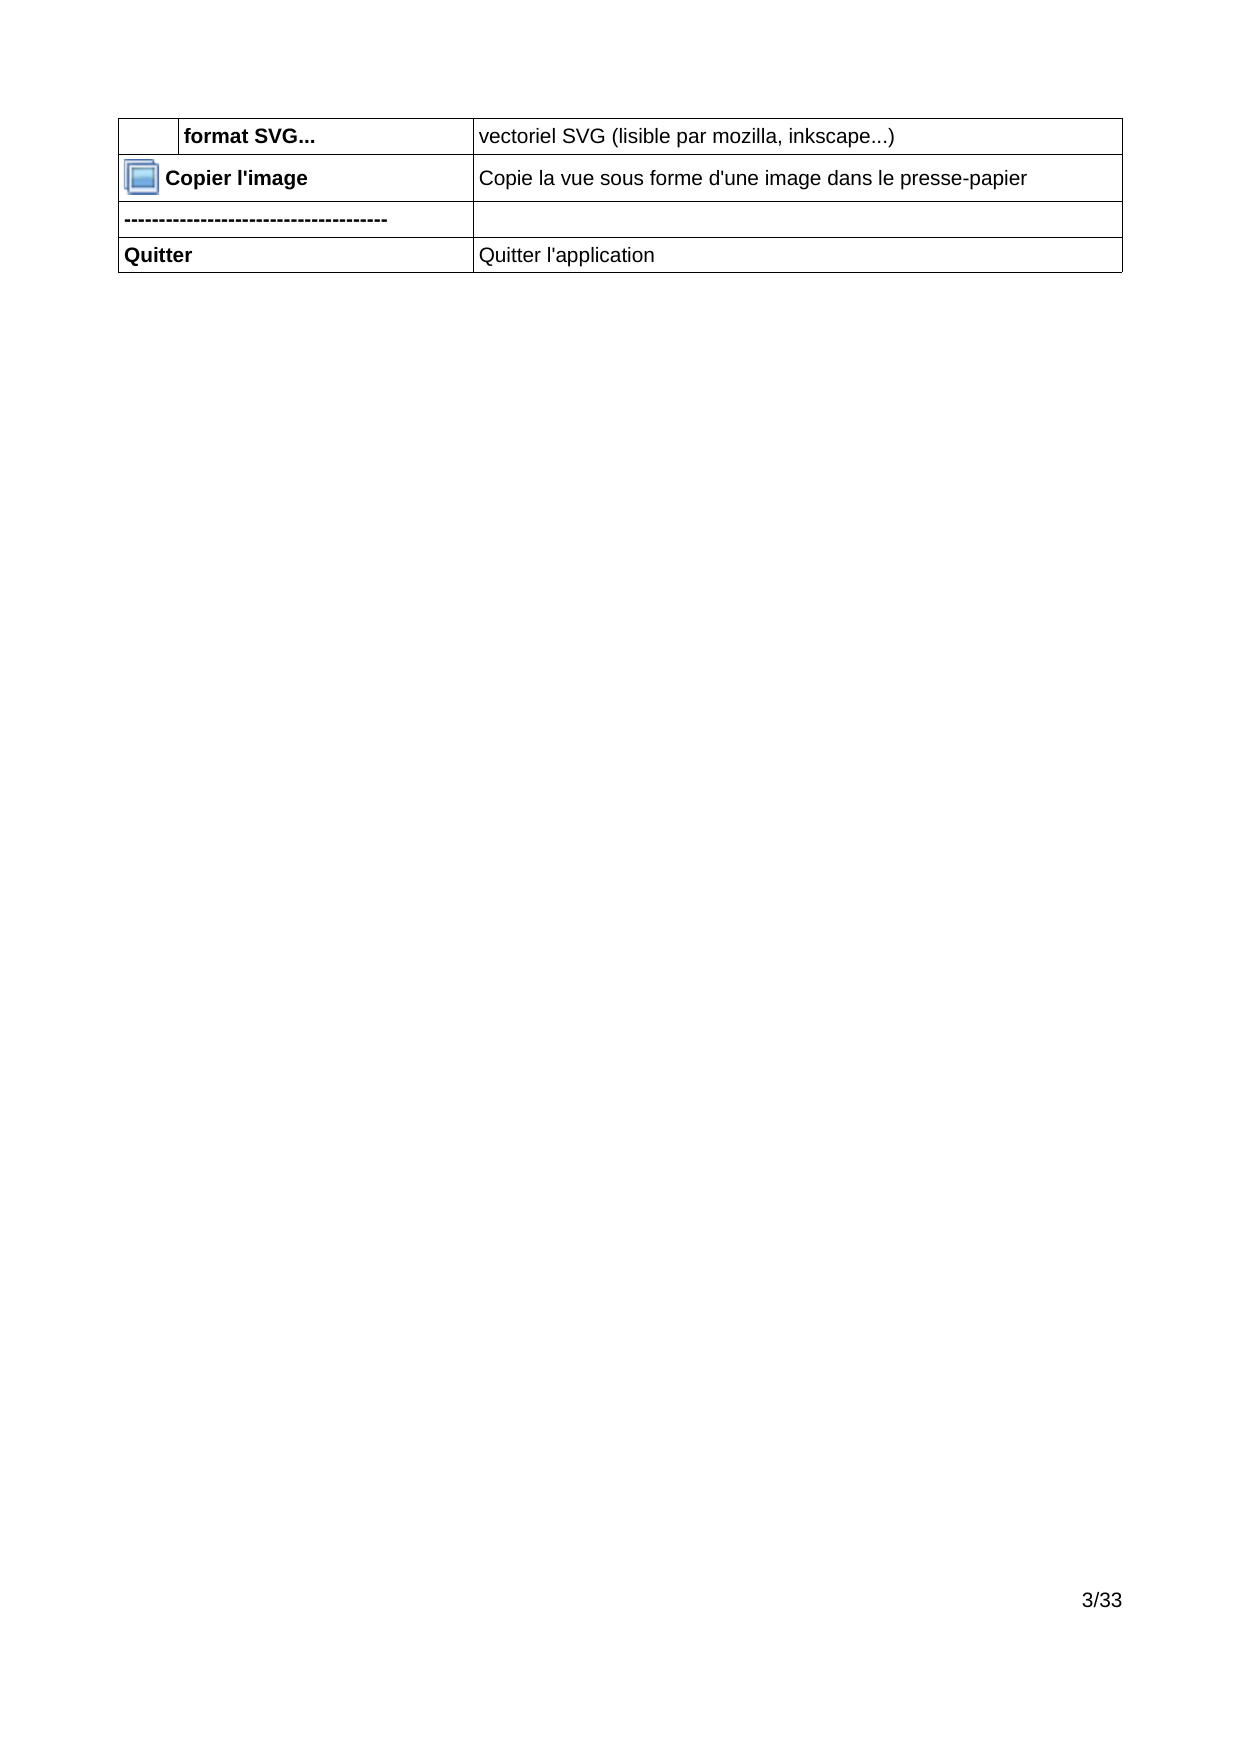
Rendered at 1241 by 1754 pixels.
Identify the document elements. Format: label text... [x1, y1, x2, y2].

table_cell Copier l'image [119, 160, 473, 201]
table_cell Quitter [119, 238, 473, 272]
table_cell Copie la vue sous forme d'une image dans le presse-papier [474, 155, 1122, 201]
table_cell format SVG... [179, 119, 473, 154]
table_cell [119, 155, 473, 159]
table_cell [119, 119, 178, 154]
table_cell vectoriel SVG (lisible par mozilla, inkscape...) [474, 119, 1122, 154]
table_cell Quitter l'application [474, 238, 1122, 272]
picture [123, 159, 160, 195]
table_cell [474, 202, 1122, 237]
table_cell -------------------------------------- [119, 202, 473, 237]
